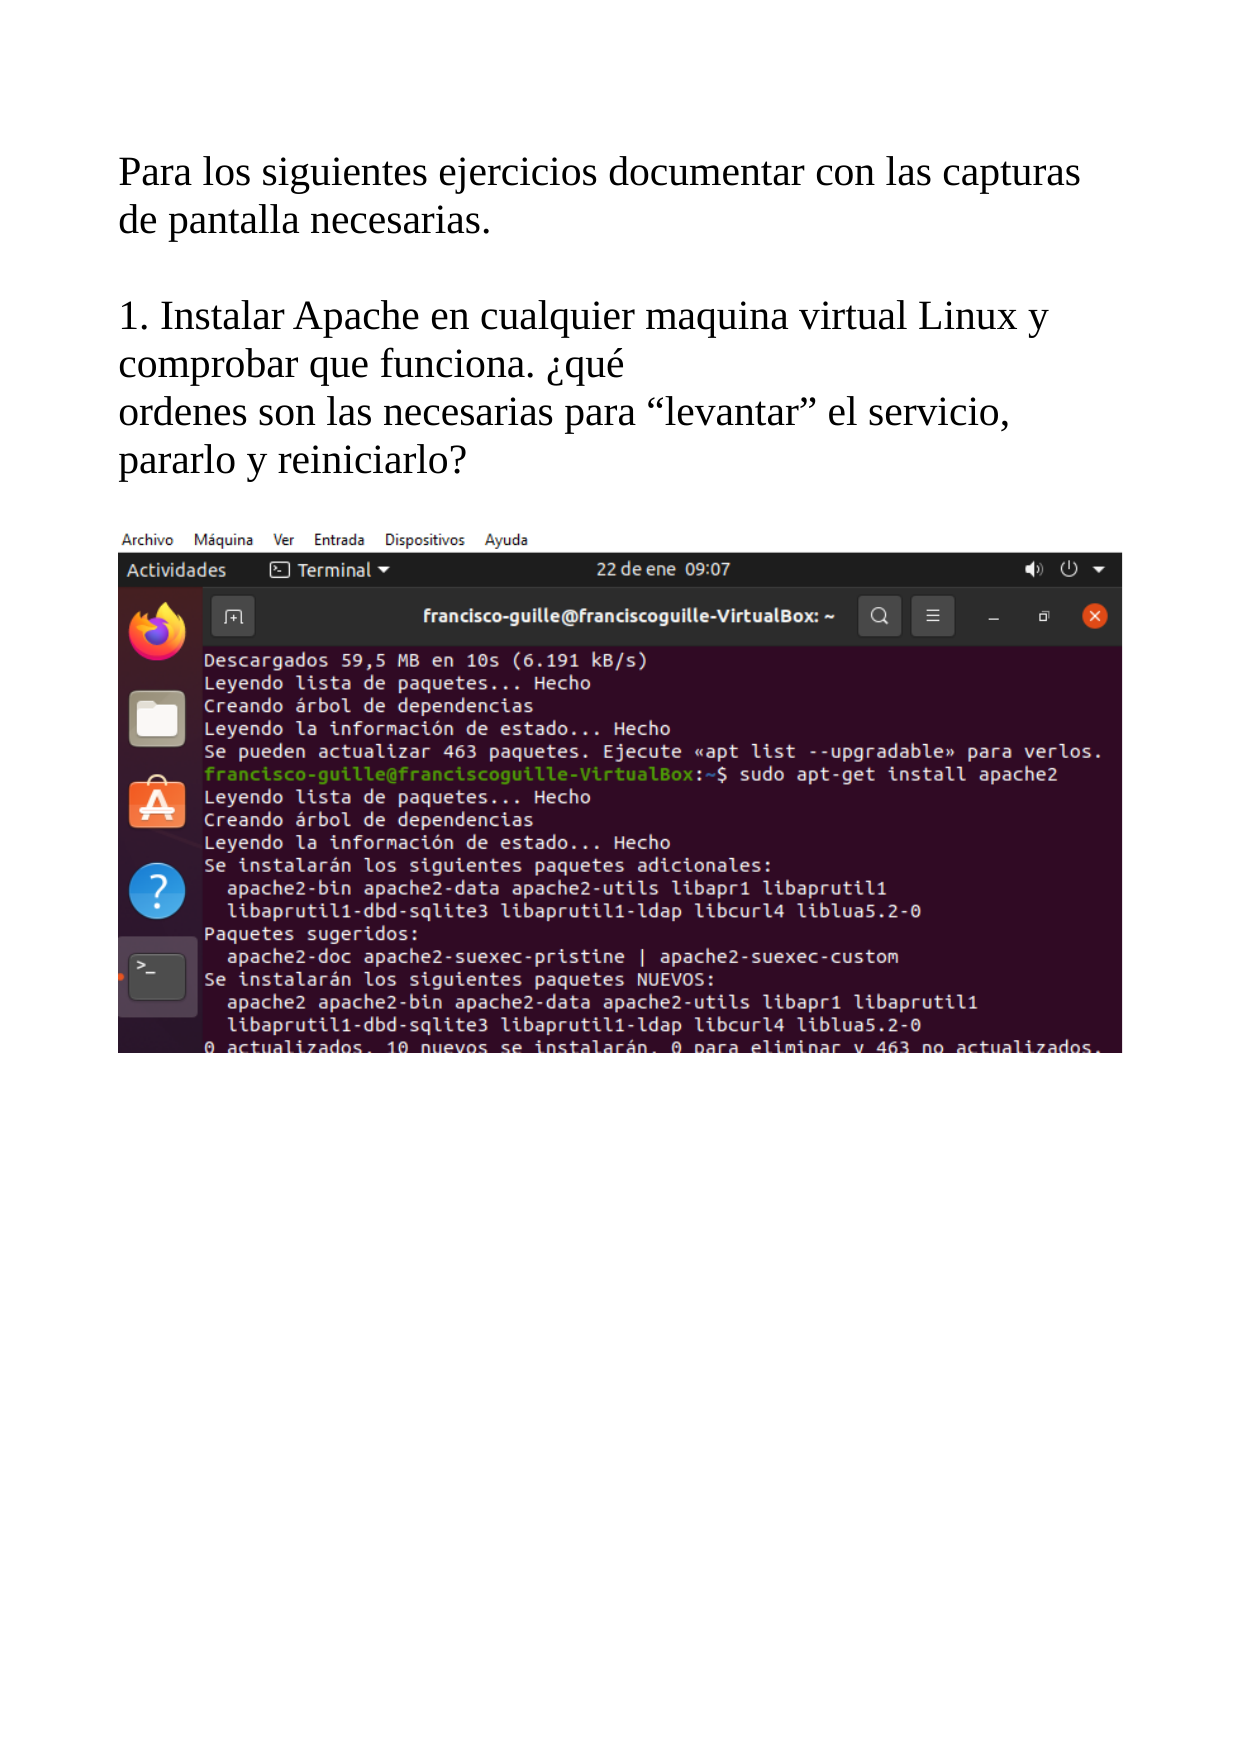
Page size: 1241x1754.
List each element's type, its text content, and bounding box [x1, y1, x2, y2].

text Para los siguientes ejercicios documentar con las capturas de pantalla necesarias. [118, 147, 1122, 243]
text 1. Instalar Apache en cualquier maquina virtual Linux y comprobar que funciona. ¿qué [118, 291, 1122, 386]
text ordenes son las necesarias para “levantar” el servicio, pararlo y reiniciarlo? [118, 386, 1122, 482]
picture [118, 530, 1123, 1053]
